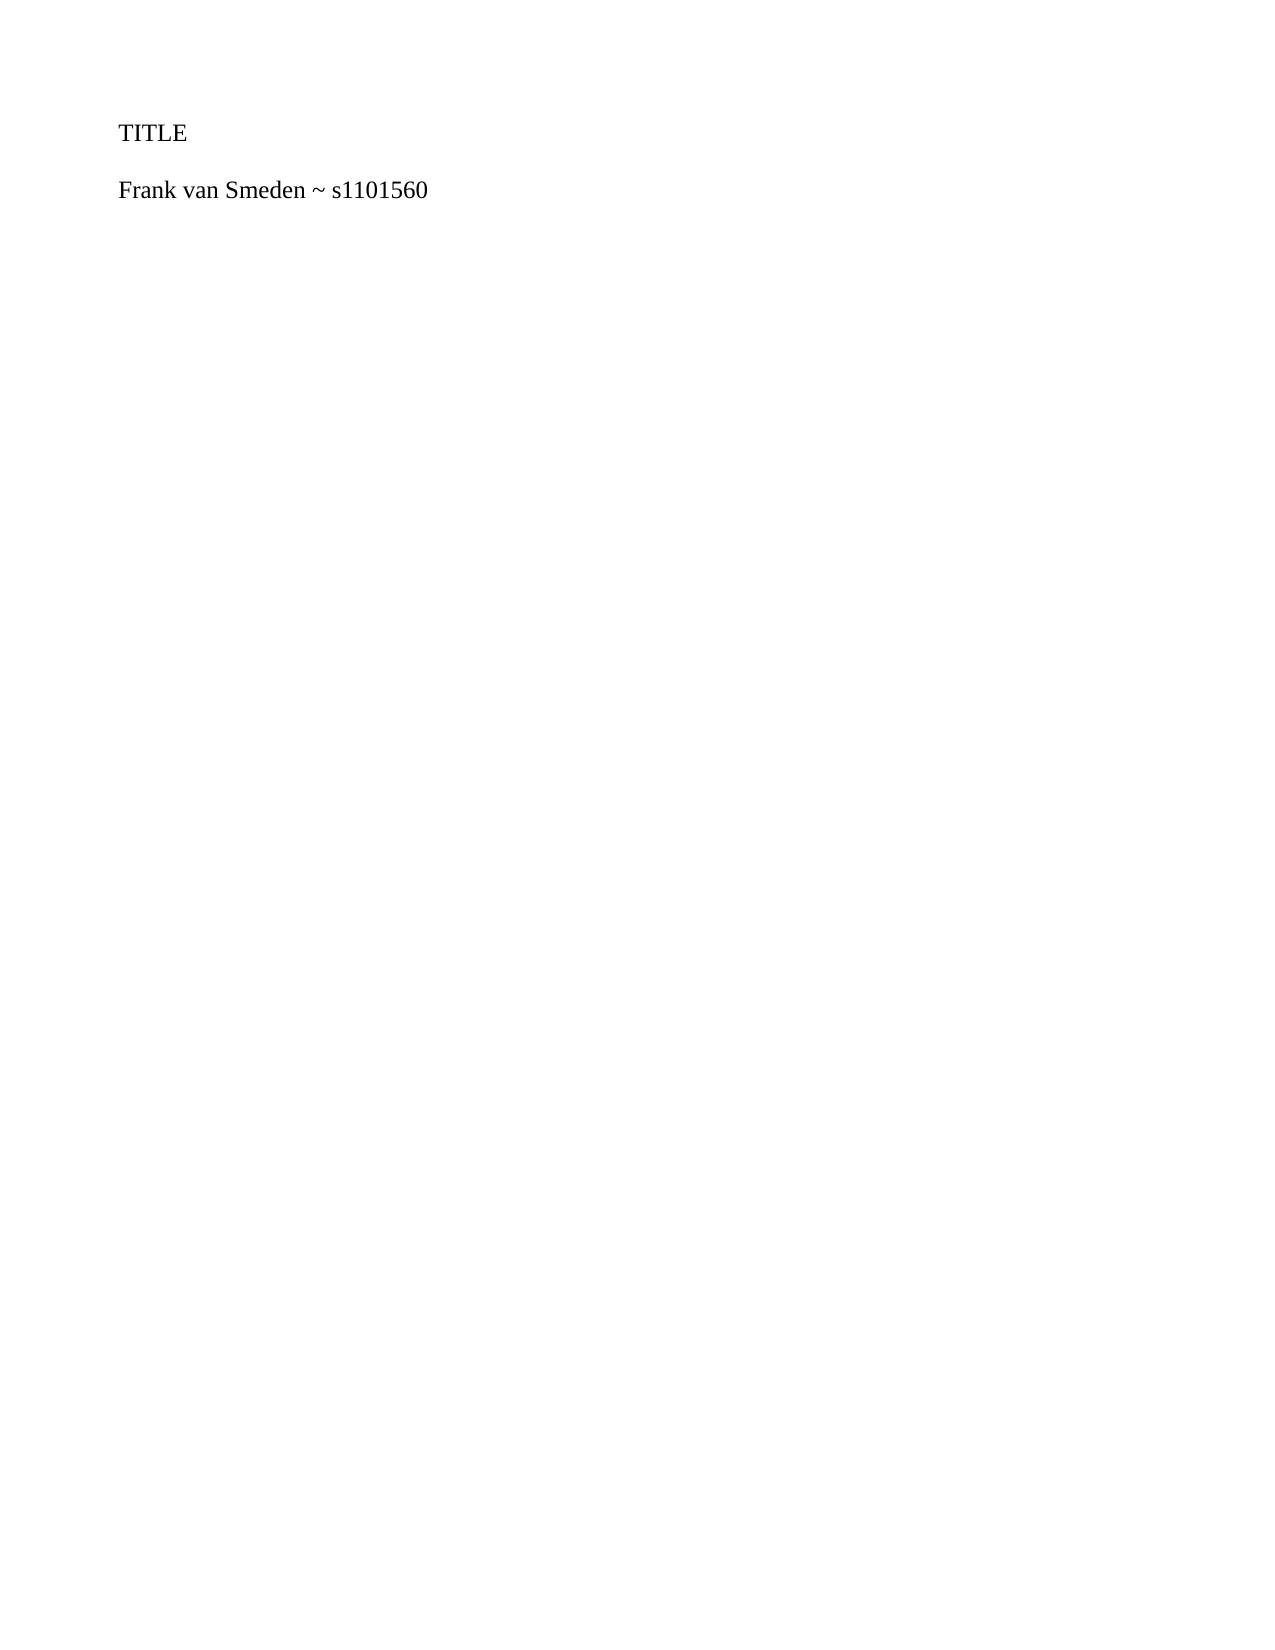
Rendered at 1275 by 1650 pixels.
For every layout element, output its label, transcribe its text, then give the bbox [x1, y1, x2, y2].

text TITLE [118, 118, 1157, 147]
text Frank van Smeden ~ s1101560 [118, 176, 1157, 204]
